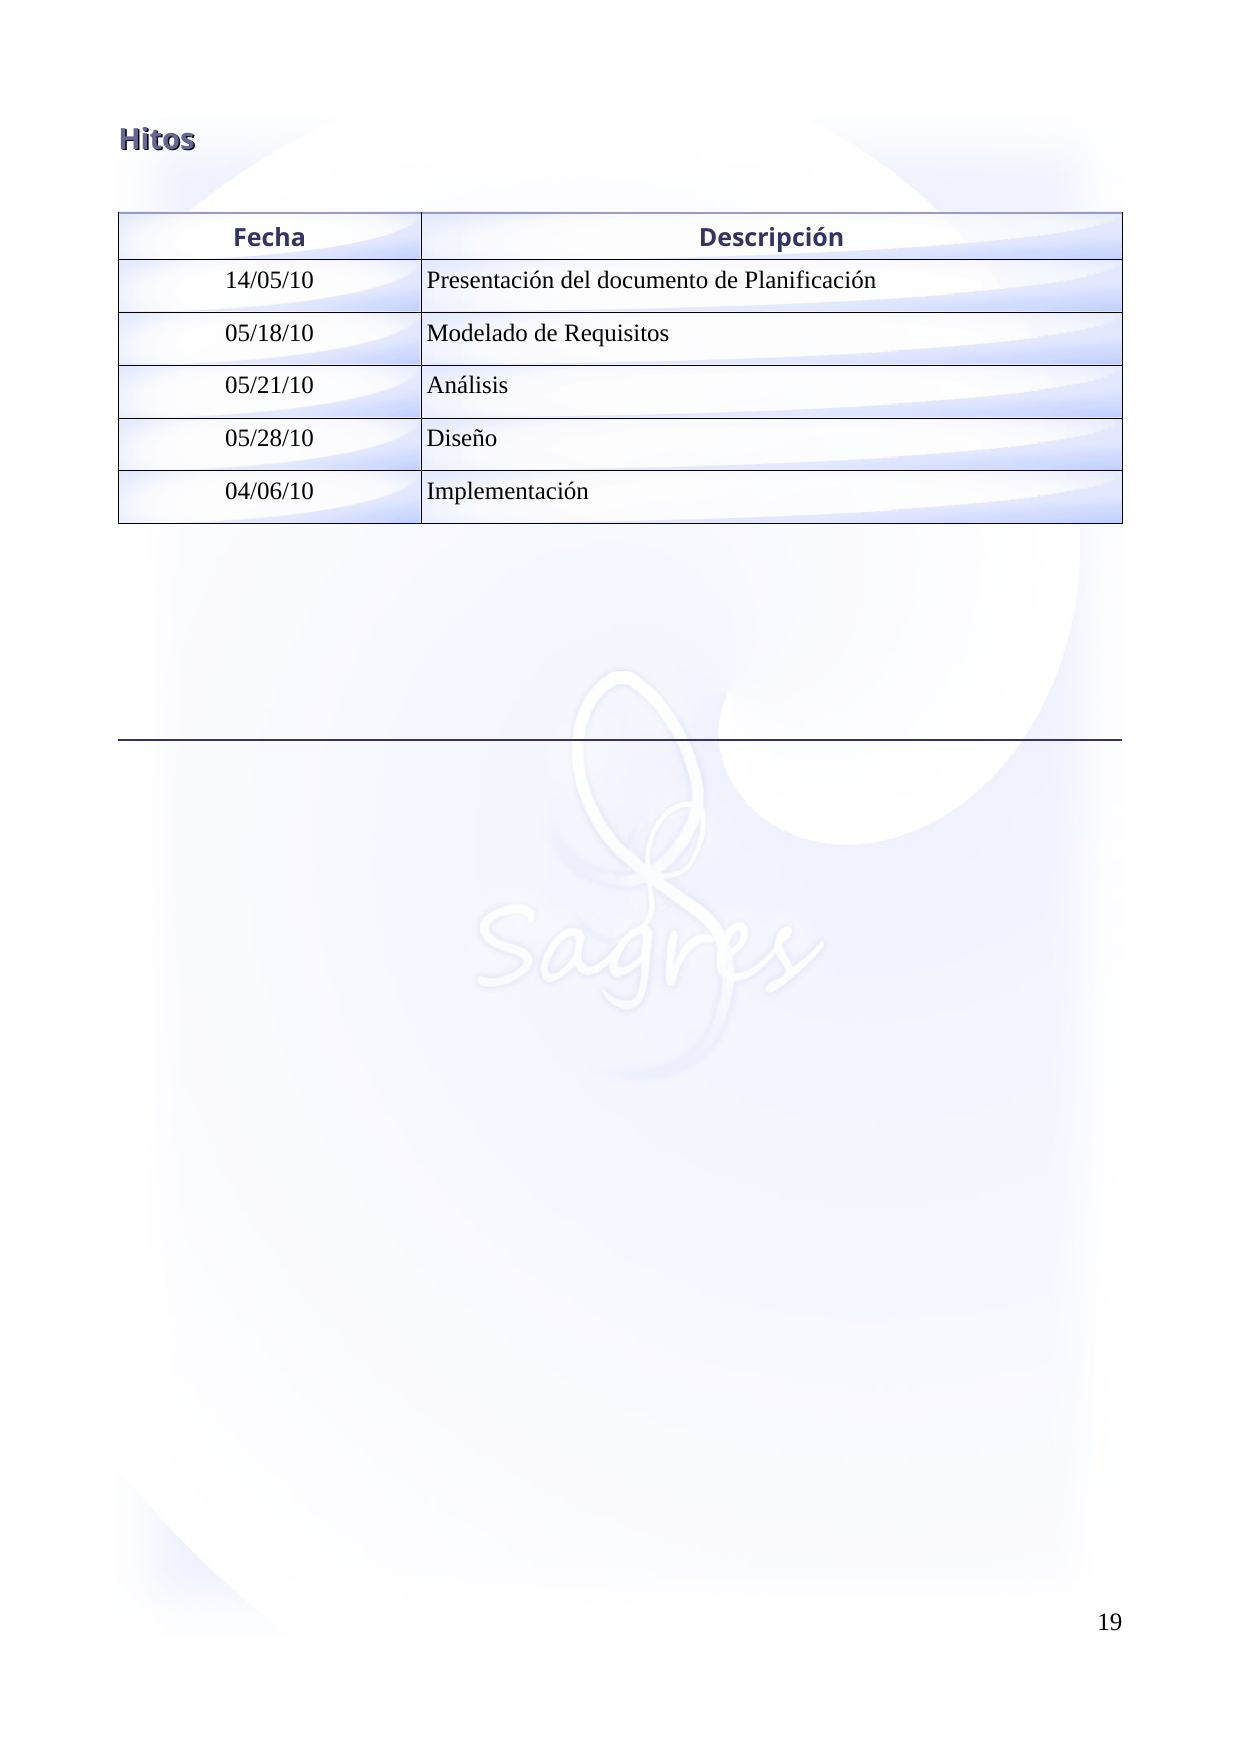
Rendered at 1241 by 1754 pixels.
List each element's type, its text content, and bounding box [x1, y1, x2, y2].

table_header Descripción [422, 214, 1122, 259]
table_cell Diseño [422, 419, 1122, 470]
table_cell 21/05/10 [119, 366, 421, 418]
table_cell Implementación [422, 471, 1122, 523]
subtitle Hitos [118, 118, 1122, 158]
picture [118, 158, 1122, 212]
table_cell 28/05/10 [119, 419, 421, 470]
table_cell Modelado de Requisitos [422, 313, 1122, 365]
table_cell Análisis [422, 366, 1122, 418]
table_cell 14/05/10 [119, 260, 421, 312]
table_cell 18/05/10 [119, 313, 421, 365]
table_header Fecha [119, 214, 421, 259]
table_cell Presentación del documento de Planificación [422, 260, 1122, 312]
picture [118, 524, 1122, 739]
picture [118, 741, 1122, 1636]
table_cell 04/06/10 [119, 471, 421, 523]
